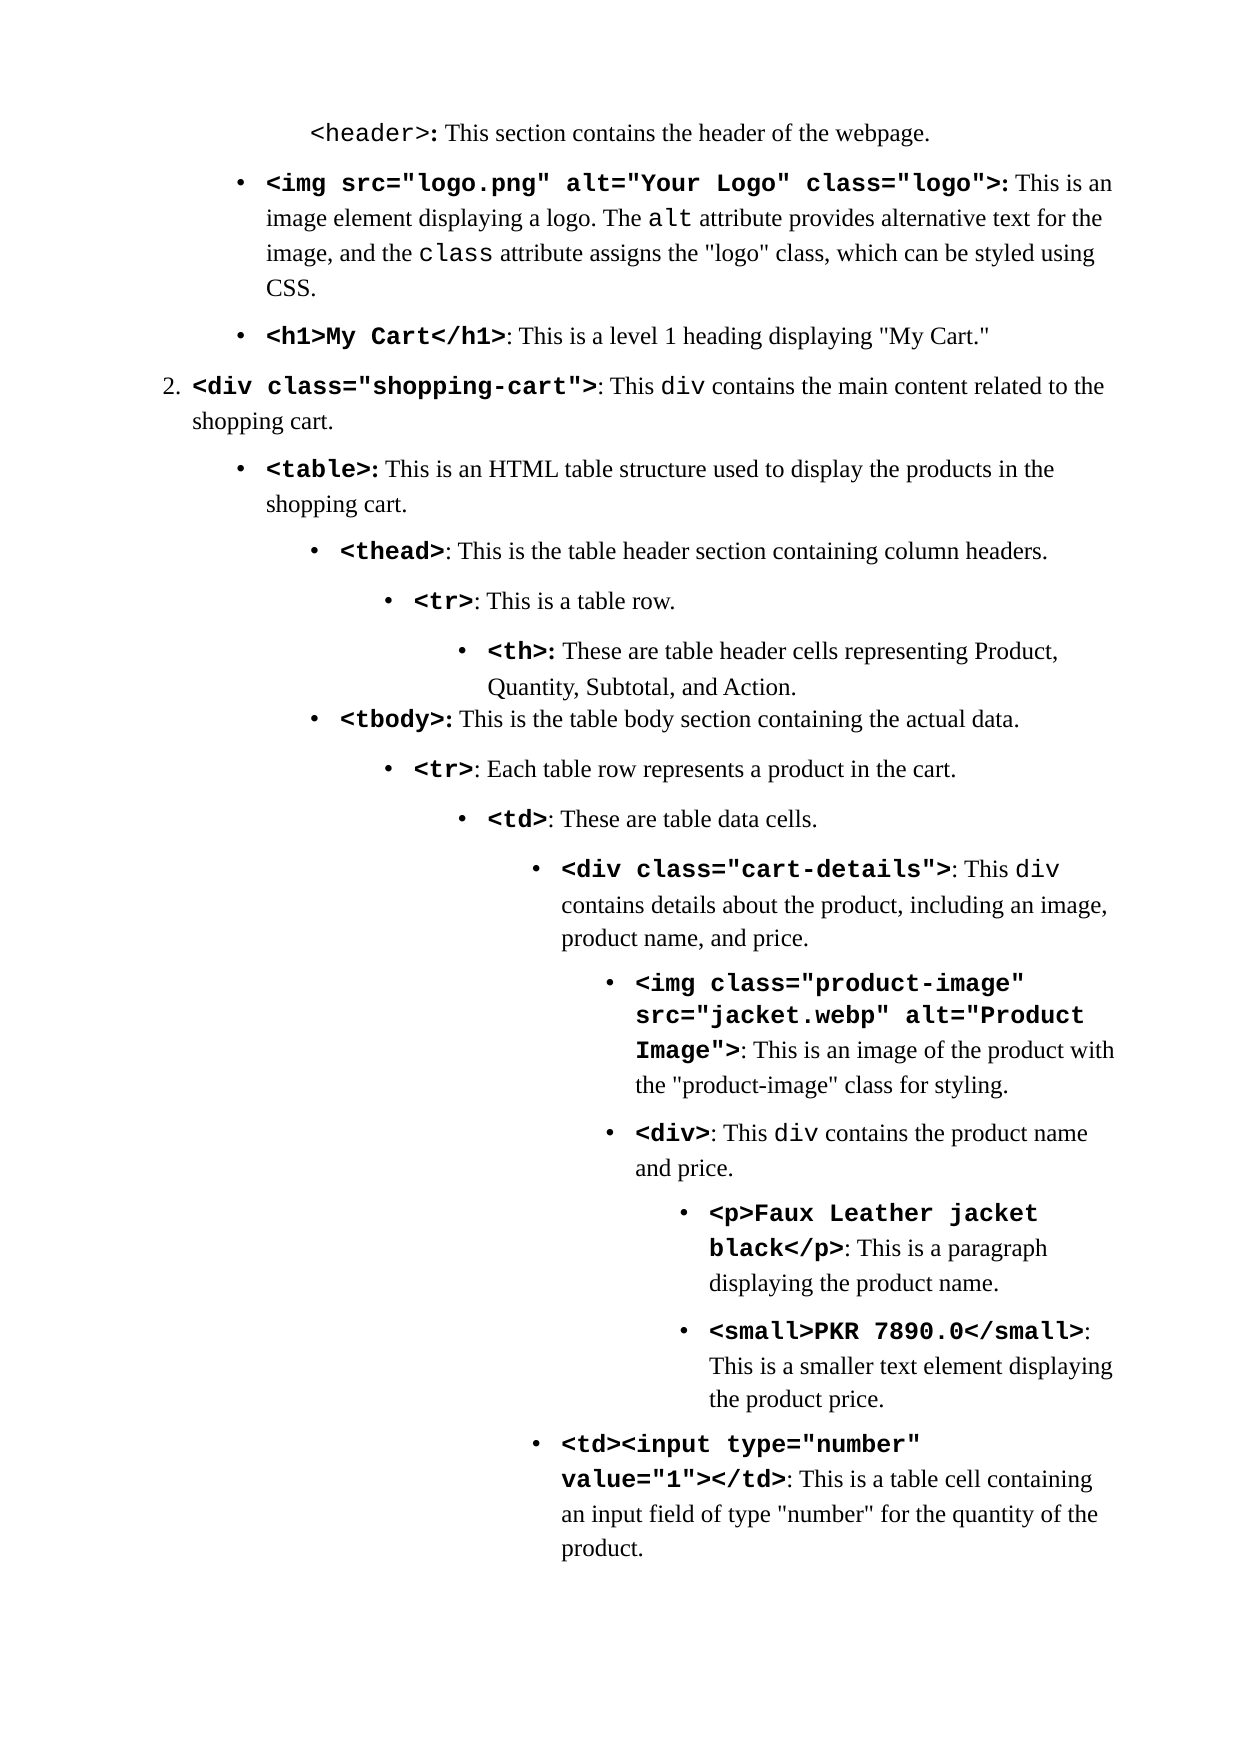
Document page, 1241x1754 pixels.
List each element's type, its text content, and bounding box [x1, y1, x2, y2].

list <td>: These are table data cells. [458, 804, 1122, 835]
list <div>: This div contains the product name and price. [606, 1118, 1122, 1182]
list <tbody>: This is the table body section containing the actual data. [310, 704, 1122, 735]
list <tr>: Each table row represents a product in the cart. [384, 754, 1122, 785]
list <div class="cart-details">: This div contains details about the product, including an image, product name, and price. [532, 854, 1122, 951]
text <header>: This section contains the header of the webpage. [118, 118, 1122, 149]
list <tr>: This is a table row. [384, 586, 1122, 617]
list <h1>My Cart</h1>: This is a level 1 heading displaying "My Cart." [236, 321, 1122, 352]
list <p>Faux Leather jacket black</p>: This is a paragraph displaying the product name. [679, 1201, 1122, 1297]
list <th>: These are table header cells representing Product, Quantity, Subtotal, and Action. [458, 636, 1122, 700]
list <img src="logo.png" alt="Your Logo" class="logo">: This is an image element displaying a logo. The alt attribute provides alternative text for the image, and the class attribute assigns the "logo" class, which can be styled using CSS. [236, 168, 1122, 302]
list <table>: This is an HTML table structure used to display the products in the shopping cart. [236, 454, 1122, 518]
list <td><input type="number" value="1"></td>: This is a table cell containing an input field of type "number" for the quantity of the product. [532, 1432, 1122, 1561]
list <small>PKR 7890.0</small>: This is a smaller text element displaying the product price. [679, 1316, 1122, 1413]
list <div class="shopping-cart">: This div contains the main content related to the shopping cart. [162, 371, 1122, 435]
list <thead>: This is the table header section containing column headers. [310, 536, 1122, 567]
list <img class="product-image" src="jacket.webp" alt="Product Image">: This is an image of the product with the "product-image" class for styling. [606, 970, 1122, 1099]
